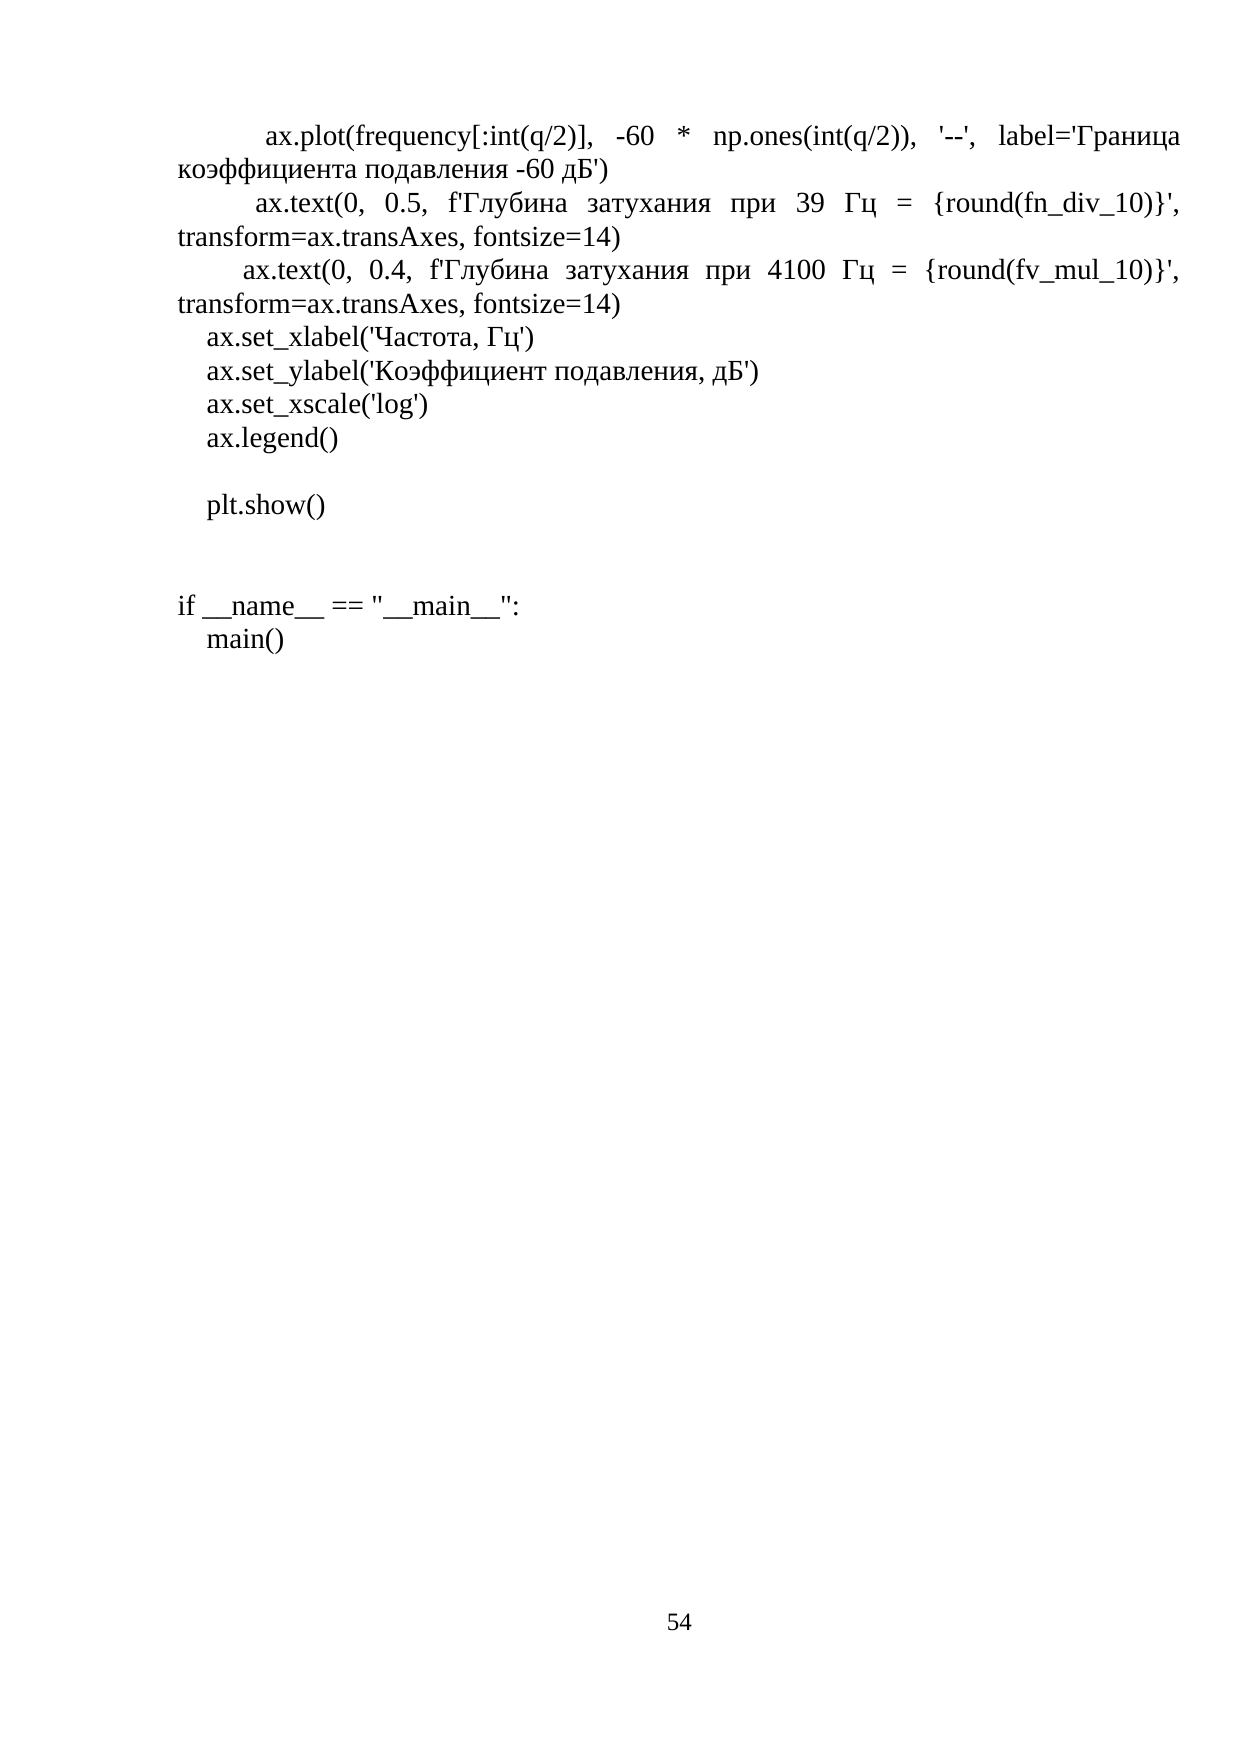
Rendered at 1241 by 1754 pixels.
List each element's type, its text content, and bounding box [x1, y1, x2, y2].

text plt.show() [177, 487, 1181, 521]
text ax.legend() [177, 420, 1181, 453]
text if __name__ == "__main__": [177, 588, 1181, 621]
text ax.plot(frequency[:int(q/2)], -60 * np.ones(int(q/2)), '--', label='Граница коэффициента подавления -60 дБ') [177, 118, 1181, 185]
text ax.text(0, 0.5, f'Глубина затухания при 39 Гц = {round(fn_div_10)}', transform=ax.transAxes, fontsize=14) [177, 185, 1181, 252]
text ax.text(0, 0.4, f'Глубина затухания при 4100 Гц = {round(fv_mul_10)}', transform=ax.transAxes, fontsize=14) [177, 252, 1181, 319]
text main() [177, 621, 1181, 655]
text ax.set_ylabel('Коэффициент подавления, дБ') [177, 353, 1181, 386]
text ax.set_xlabel('Частота, Гц') [177, 319, 1181, 353]
text ax.set_xscale('log') [177, 386, 1181, 420]
